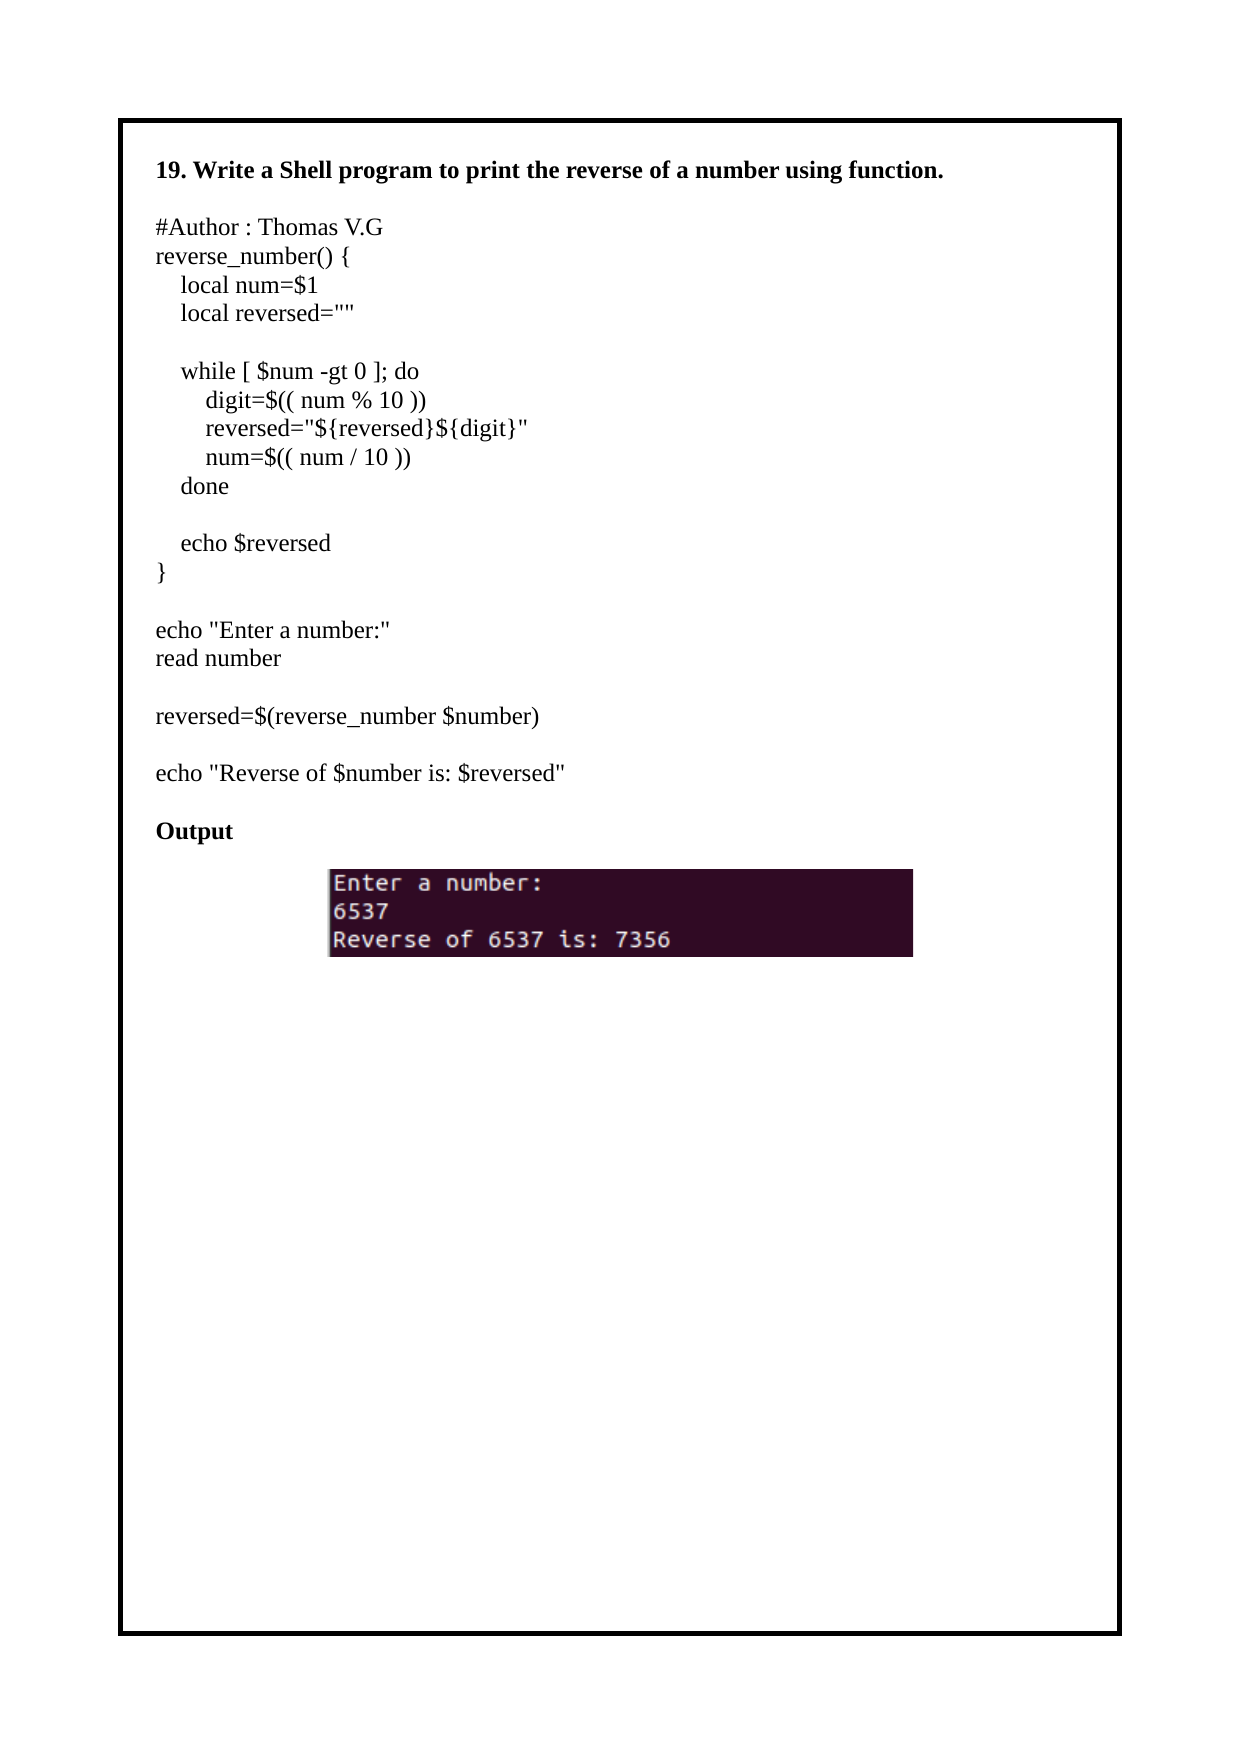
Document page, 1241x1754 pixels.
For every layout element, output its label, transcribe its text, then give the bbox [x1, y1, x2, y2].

text digit=$(( num % 10 )) [155, 385, 1114, 413]
text echo "Enter a number:" [155, 615, 1114, 643]
text reversed="${reversed}${digit}" [155, 413, 1114, 442]
text local reversed="" [155, 298, 1114, 327]
text reversed=$(reverse_number $number) [155, 701, 1114, 730]
text reverse_number() { [155, 241, 1114, 270]
picture [327, 869, 914, 957]
text while [ $num -gt 0 ]; do [155, 356, 1114, 385]
text num=$(( num / 10 )) [155, 442, 1114, 471]
text } [155, 557, 1114, 586]
text local num=$1 [155, 270, 1114, 298]
text read number [155, 643, 1114, 672]
text Output [155, 816, 1114, 845]
text echo "Reverse of $number is: $reversed" [155, 758, 1114, 787]
text done [155, 471, 1114, 500]
text #Author : Thomas V.G [155, 212, 1114, 241]
text echo $reversed [155, 528, 1114, 557]
text 19. Write a Shell program to print the reverse of a number using function. [155, 155, 1114, 183]
